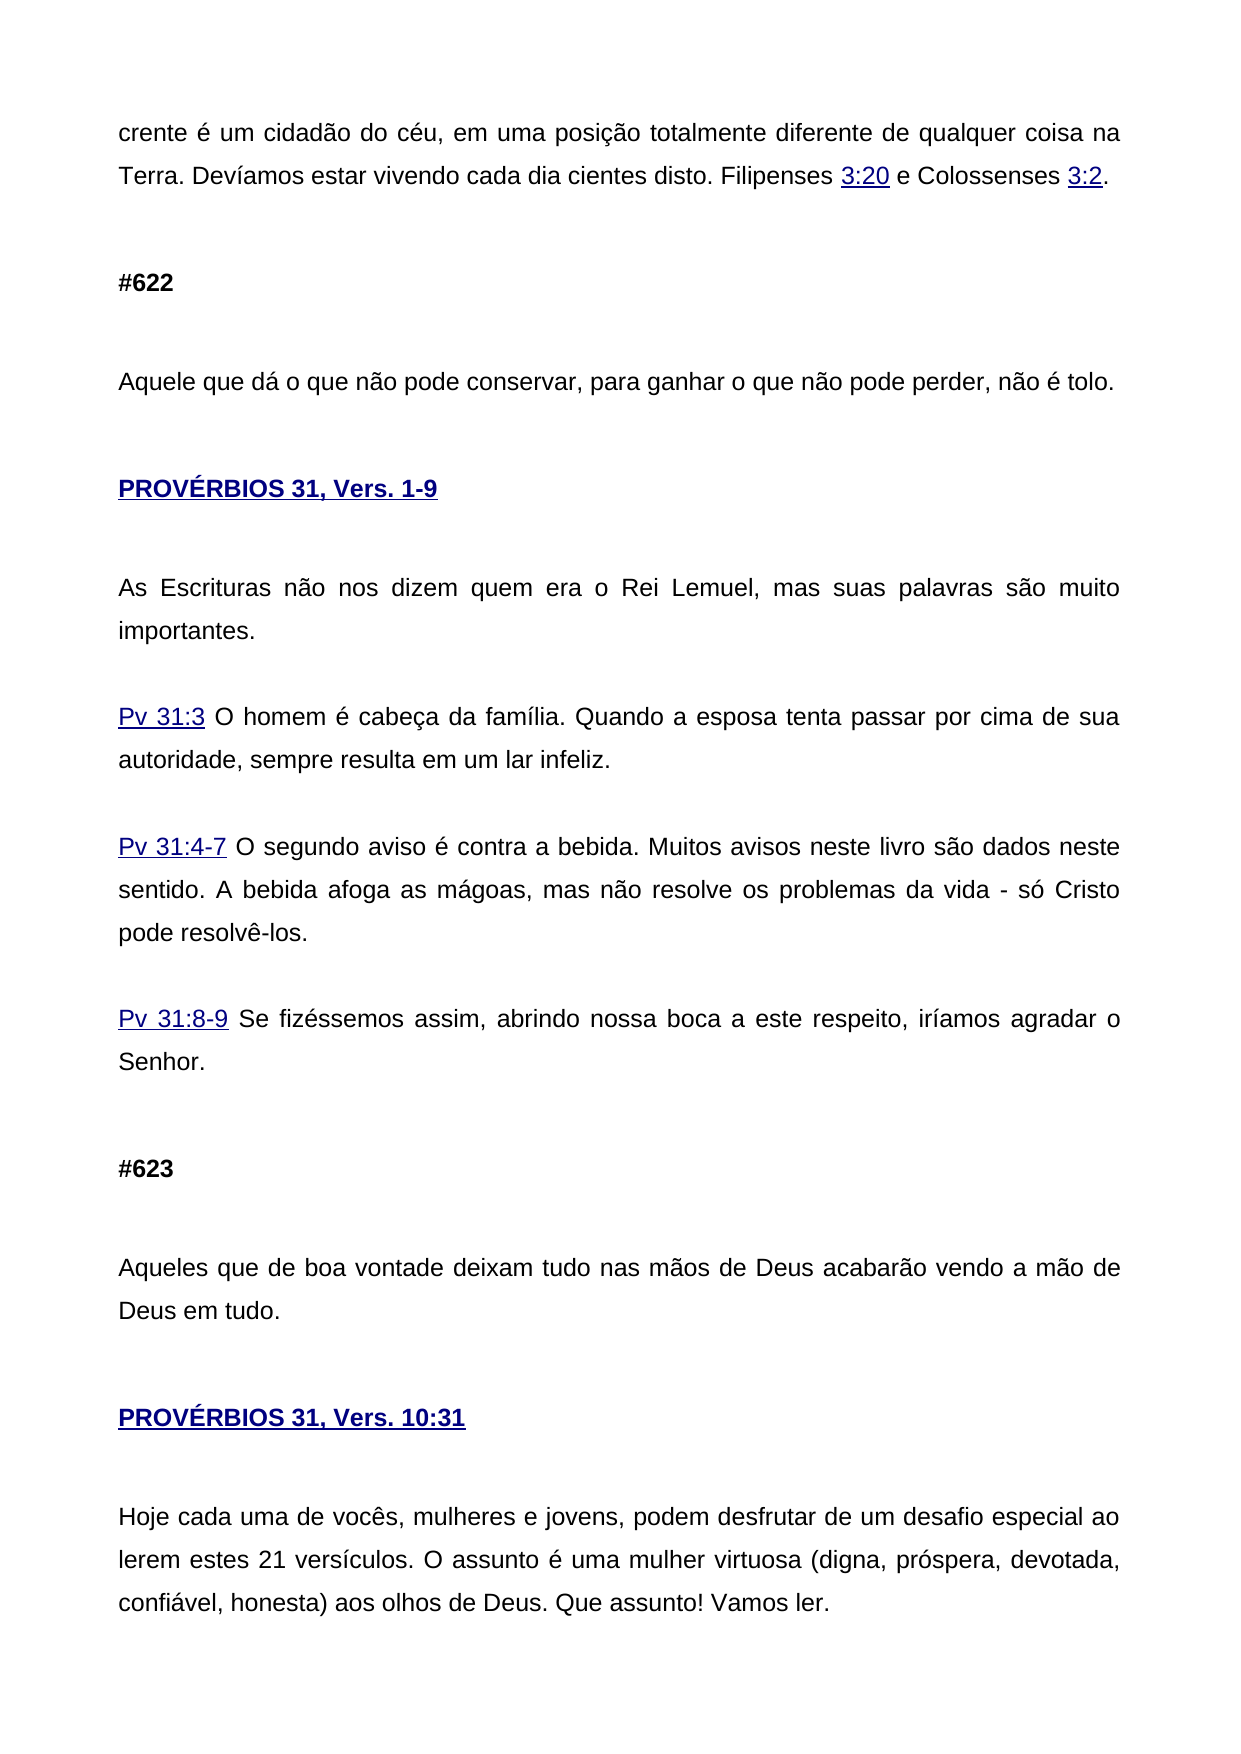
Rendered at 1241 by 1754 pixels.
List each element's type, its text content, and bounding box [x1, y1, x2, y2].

text Pv 31:3 O homem é cabeça da família. Quando a esposa tenta passar por cima de sua autoridade, sempre resulta em um lar infeliz. [118, 702, 1122, 774]
text Hoje cada uma de vocês, mulheres e jovens, podem desfrutar de um desafio especial ao lerem estes 21 versículos. O assunto é uma mulher virtuosa (digna, próspera, devotada, confiável, honesta) aos olhos de Deus. Que assunto! Vamos ler. [118, 1502, 1122, 1617]
text Pv 31:4-7 O segundo aviso é contra a bebida. Muitos avisos neste livro são dados neste sentido. A bebida afoga as mágoas, mas não resolve os problemas da vida - só Cristo pode resolvê-los. [118, 832, 1122, 947]
text crente é um cidadão do céu, em uma posição totalmente diferente de qualquer coisa na Terra. Devíamos estar vivendo cada dia cientes disto. Filipenses 3:20 e Colossenses 3:2. [118, 118, 1122, 190]
subtitle PROVÉRBIOS 31, Vers. 1-9 [118, 474, 1122, 503]
subtitle #623 [118, 1154, 1122, 1183]
subtitle #622 [118, 268, 1122, 297]
text As Escrituras não nos dizem quem era o Rei Lemuel, mas suas palavras são muito importantes. [118, 573, 1122, 645]
subtitle PROVÉRBIOS 31, Vers. 10:31 [118, 1403, 1122, 1432]
text Pv 31:8-9 Se fizéssemos assim, abrindo nossa boca a este respeito, iríamos agradar o Senhor. [118, 1004, 1122, 1076]
text Aquele que dá o que não pode conservar, para ganhar o que não pode perder, não é tolo. [118, 367, 1122, 396]
text Aqueles que de boa vontade deixam tudo nas mãos de Deus acabarão vendo a mão de Deus em tudo. [118, 1253, 1122, 1325]
